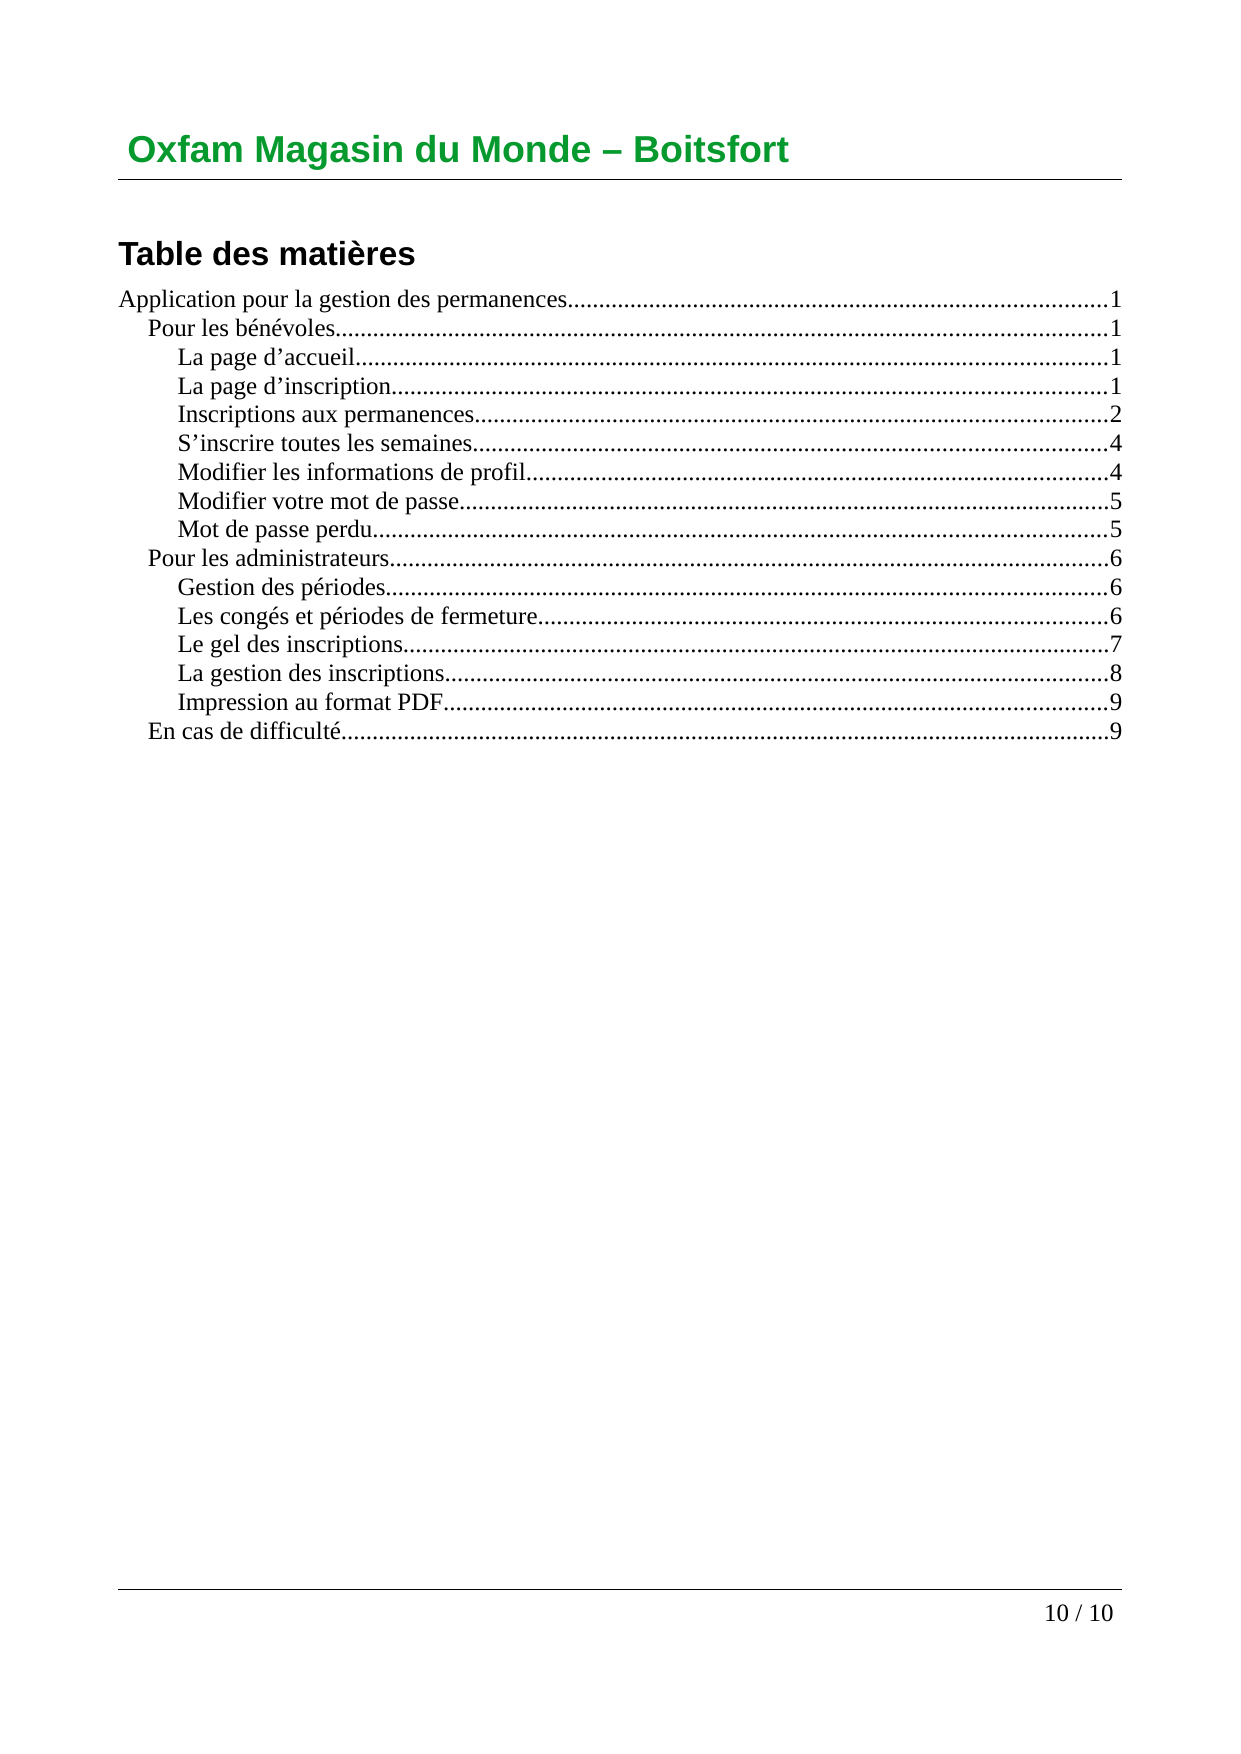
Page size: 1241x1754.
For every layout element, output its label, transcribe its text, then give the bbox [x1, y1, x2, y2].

text Pour les administrateurs 6 [148, 543, 1122, 572]
text En cas de difficulté 9 [148, 716, 1122, 744]
text Application pour la gestion des permanences 1 [118, 284, 1122, 313]
text Le gel des inscriptions 7 [177, 629, 1122, 658]
text Impression au format PDF 9 [177, 687, 1122, 716]
text Mot de passe perdu 5 [177, 514, 1122, 543]
text Les congés et périodes de fermeture 6 [177, 601, 1122, 629]
text La page d’accueil 1 [177, 342, 1122, 371]
subtitle Table des matières [118, 233, 1122, 272]
text Gestion des périodes 6 [177, 572, 1122, 601]
text S’inscrire toutes les semaines 4 [177, 428, 1122, 457]
text Pour les bénévoles 1 [148, 313, 1122, 342]
text La page d’inscription 1 [177, 371, 1122, 399]
text Modifier votre mot de passe 5 [177, 486, 1122, 514]
text La gestion des inscriptions 8 [177, 658, 1122, 687]
text Inscriptions aux permanences 2 [177, 399, 1122, 428]
text Modifier les informations de profil 4 [177, 457, 1122, 486]
